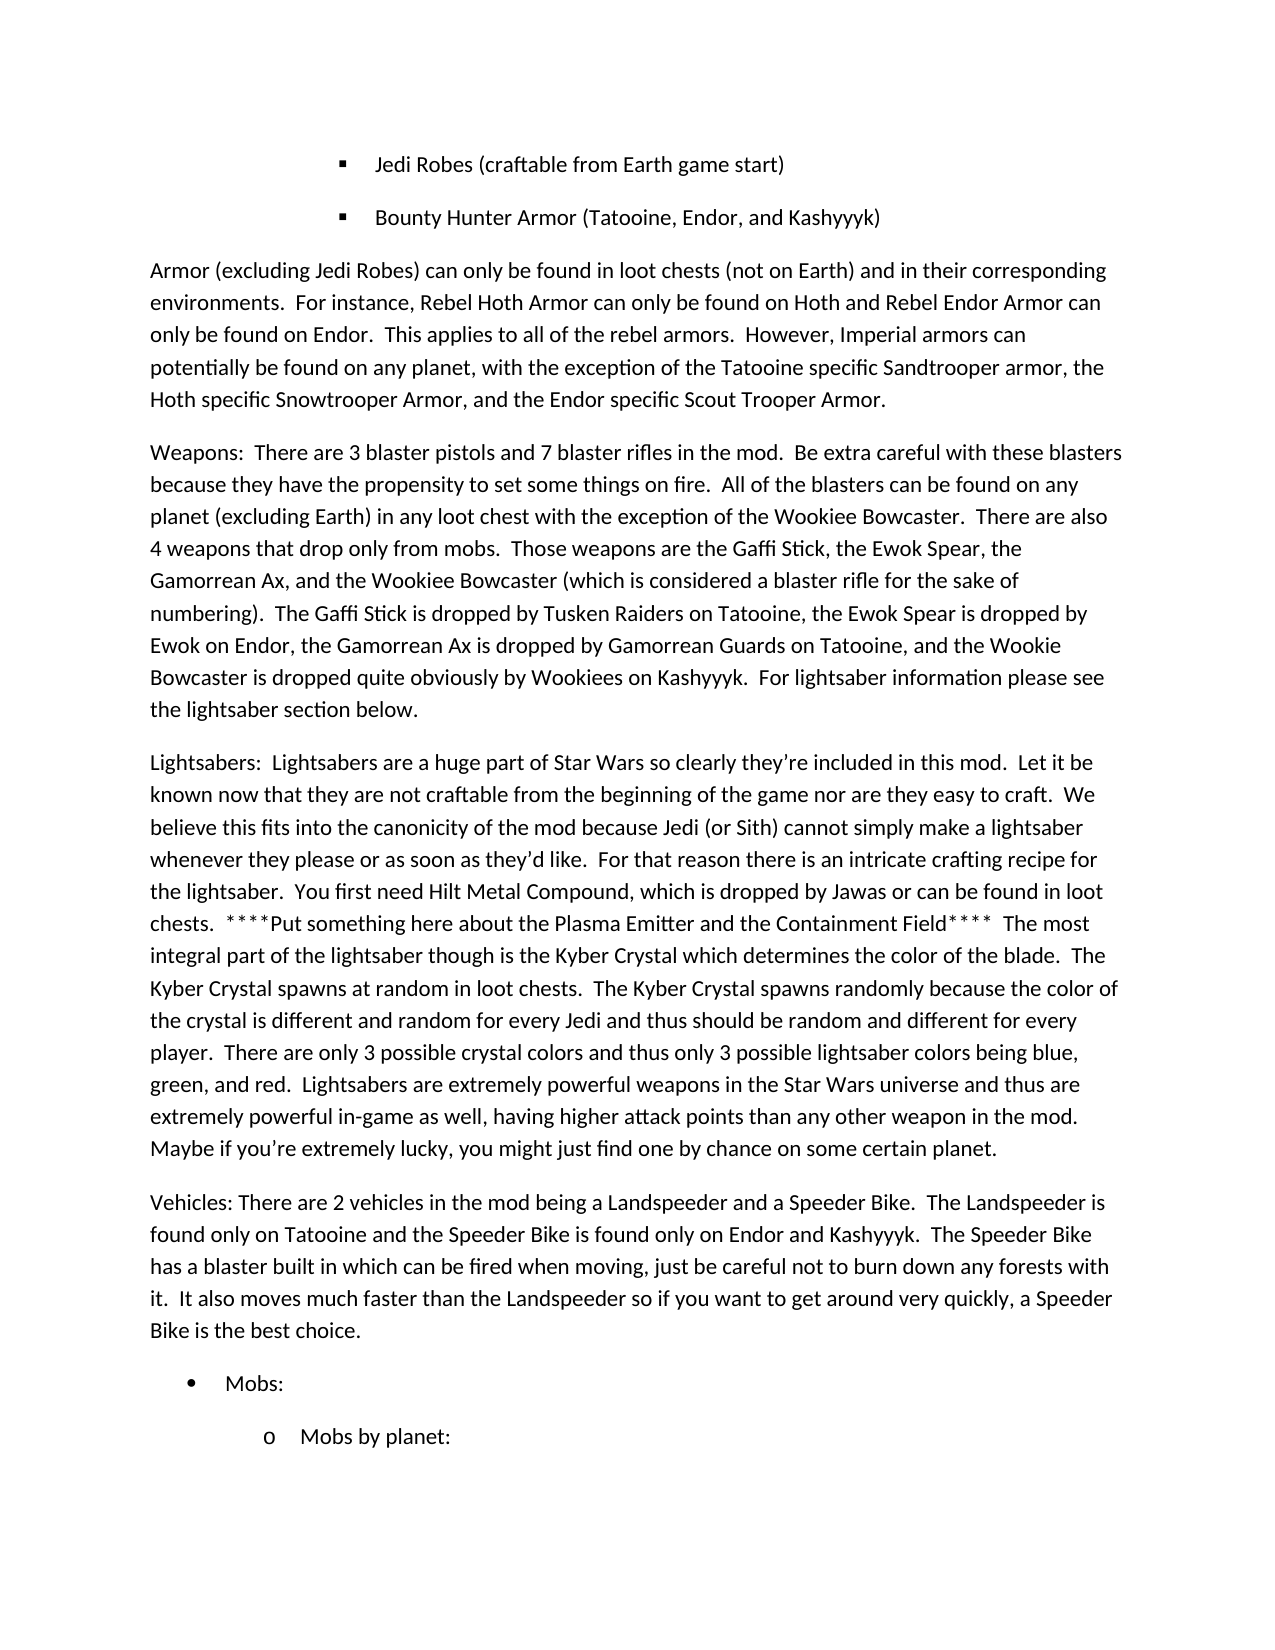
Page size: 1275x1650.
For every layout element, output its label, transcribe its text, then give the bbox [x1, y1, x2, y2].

list Mobs by planet: [262, 1422, 1125, 1452]
list Bounty Hunter Armor (Tatooine, Endor, and Kashyyyk) [337, 203, 1125, 231]
text Vehicles: There are 2 vehicles in the mod being a Landspeeder and a Speeder Bike. The Landspeeder is found only on Tatooine and the Speeder Bike is found only on Endor and Kashyyyk. The Speeder Bike has a blaster built in which can be fired when moving, just be careful not to burn down any forests with it. It also moves much faster than the Landspeeder so if you want to get around very quickly, a Speeder Bike is the best choice. [150, 1188, 1125, 1344]
text Weapons: There are 3 blaster pistols and 7 blaster rifles in the mod. Be extra careful with these blasters because they have the propensity to set some things on fire. All of the blasters can be found on any planet (excluding Earth) in any loot chest with the exception of the Wookiee Bowcaster. There are also 4 weapons that drop only from mobs. Those weapons are the Gaffi Stick, the Ewok Spear, the Gamorrean Ax, and the Wookiee Bowcaster (which is considered a blaster rifle for the sake of numbering). The Gaffi Stick is dropped by Tusken Raiders on Tatooine, the Ewok Spear is dropped by Ewok on Endor, the Gamorrean Ax is dropped by Gamorrean Guards on Tatooine, and the Wookie Bowcaster is dropped quite obviously by Wookiees on Kashyyyk. For lightsaber information please see the lightsaber section below. [150, 438, 1125, 723]
list Jedi Robes (craftable from Earth game start) [337, 150, 1125, 178]
text Lightsabers: Lightsabers are a huge part of Star Wars so clearly they’re included in this mod. Let it be known now that they are not craftable from the beginning of the game nor are they easy to craft. We believe this fits into the canonicity of the mod because Jedi (or Sith) cannot simply make a lightsaber whenever they please or as soon as they’d like. For that reason there is an intricate crafting recipe for the lightsaber. You first need Hilt Metal Compound, which is dropped by Jawas or can be found in loot chests. ****Put something here about the Plasma Emitter and the Containment Field**** The most integral part of the lightsaber though is the Kyber Crystal which determines the color of the blade. The Kyber Crystal spawns at random in loot chests. The Kyber Crystal spawns randomly because the color of the crystal is different and random for every Jedi and thus should be random and different for every player. There are only 3 possible crystal colors and thus only 3 possible lightsaber colors being blue, green, and red. Lightsabers are extremely powerful weapons in the Star Wars universe and thus are extremely powerful in-game as well, having higher attack points than any other weapon in the mod. Maybe if you’re extremely lucky, you might just find one by chance on some certain planet. [150, 748, 1125, 1163]
text Armor (excluding Jedi Robes) can only be found in loot chests (not on Earth) and in their corresponding environments. For instance, Rebel Hoth Armor can only be found on Hoth and Rebel Endor Armor can only be found on Endor. This applies to all of the rebel armors. However, Imperial armors can potentially be found on any planet, with the exception of the Tatooine specific Sandtrooper armor, the Hoth specific Snowtrooper Armor, and the Endor specific Scout Trooper Armor. [150, 256, 1125, 413]
list Mobs: [187, 1369, 1125, 1397]
